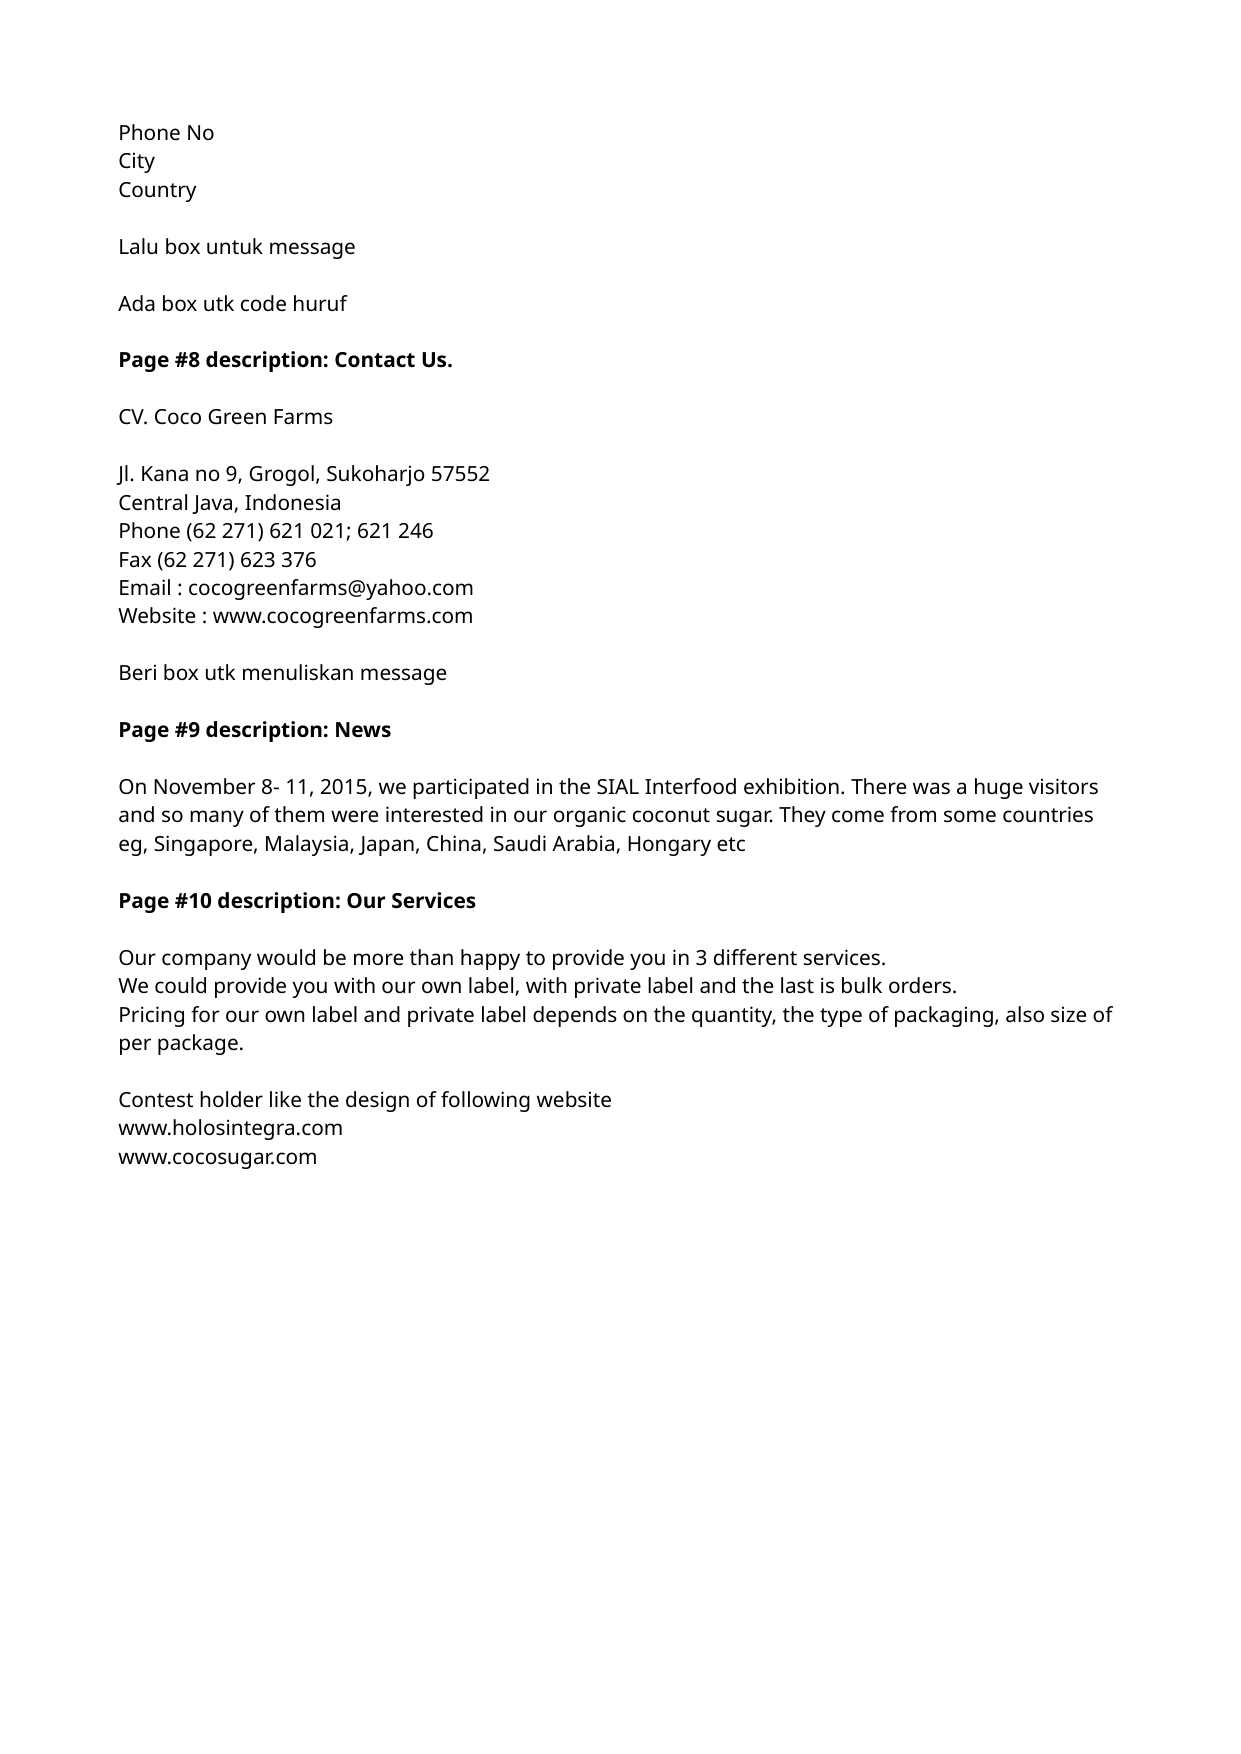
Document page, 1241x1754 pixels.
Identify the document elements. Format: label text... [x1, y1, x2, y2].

text Page #10 description: Our Services [118, 886, 1122, 914]
text Website : www.cocogreenfarms.com [118, 602, 1122, 630]
text Our company would be more than happy to provide you in 3 different services. [118, 943, 1122, 971]
text Beri box utk menuliskan message [118, 658, 1122, 687]
text Lalu box untuk message [118, 232, 1122, 260]
text Email : cocogreenfarms@yahoo.com [118, 573, 1122, 602]
text On November 8- 11, 2015, we participated in the SIAL Interfood exhibition. There was a huge visitors and so many of them were interested in our organic coconut sugar. They come from some countries eg, Singapore, Malaysia, Japan, China, Saudi Arabia, Hongary etc [118, 772, 1122, 857]
text Country [118, 175, 1122, 203]
text Central Java, Indonesia [118, 488, 1122, 516]
text CV. Coco Green Farms [118, 402, 1122, 431]
text Phone No [118, 118, 1122, 147]
text City [118, 147, 1122, 175]
text Phone (62 271) 621 021; 621 246 [118, 516, 1122, 545]
text Fax (62 271) 623 376 [118, 545, 1122, 573]
text Ada box utk code huruf [118, 289, 1122, 317]
text We could provide you with our own label, with private label and the last is bulk orders. [118, 971, 1122, 1000]
text Page #9 description: News [118, 715, 1122, 744]
text www.cocosugar.com [118, 1142, 1122, 1170]
text Pricing for our own label and private label depends on the quantity, the type of packaging, also size of per package. [118, 1000, 1122, 1057]
text Page #8 description: Contact Us. [118, 346, 1122, 374]
text www.holosintegra.com [118, 1113, 1122, 1142]
text Contest holder like the design of following website [118, 1085, 1122, 1113]
text Jl. Kana no 9, Grogol, Sukoharjo 57552 [118, 459, 1122, 488]
